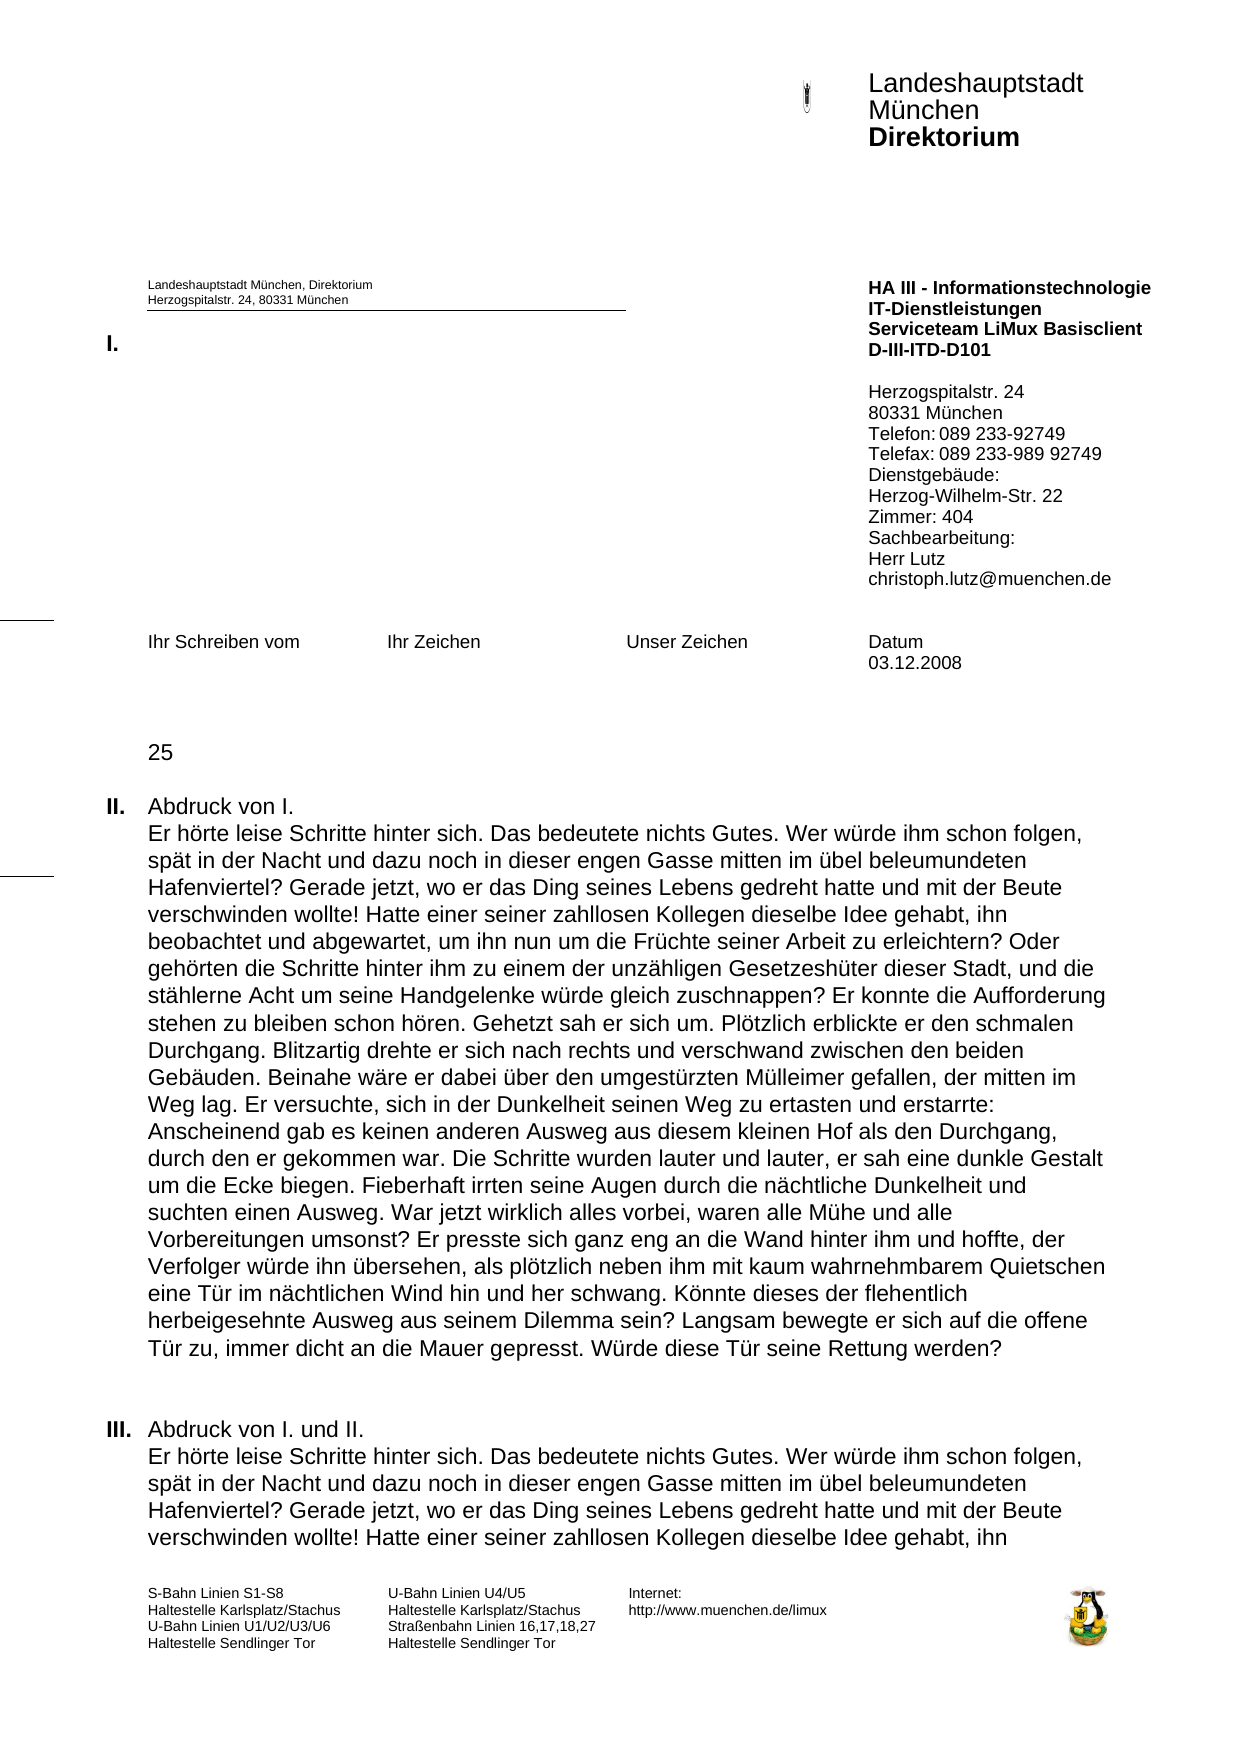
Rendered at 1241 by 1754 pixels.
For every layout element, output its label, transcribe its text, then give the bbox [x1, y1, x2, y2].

table_header S-Bahn Linien S1-S8 Haltestelle Karlsplatz/Stachus U-Bahn Linien U1/U2/U3/U6 Haltestelle Sendlinger Tor [148, 1551, 388, 1652]
text Herzogspitalstr. 24, 80331 München [148, 292, 626, 307]
picture [803, 80, 811, 113]
table_header U-Bahn Linien U4/U5 Haltestelle Karlsplatz/Stachus Straßenbahn Linien 16,17,18,27 Haltestelle Sendlinger Tor [388, 1551, 628, 1652]
text Datum [868, 632, 1108, 653]
text Herzogspitalstr. 24 80331 München Telefon: 089 233-92749 Telefax: 089 233-989 92749 Dienstgebäude: Herzog-Wilhelm-Str. 22 Zimmer: 404 Sachbearbeitung: Herr Lutz christoph.lutz@muenchen.de [868, 382, 1199, 590]
text II. Abdruck von I. [106, 793, 1109, 820]
picture [1063, 1585, 1109, 1647]
text München [868, 98, 1199, 125]
table_header [869, 1551, 1110, 1652]
text Er hörte leise Schritte hinter sich. Das bedeutete nichts Gutes. Wer würde ihm schon folgen, spät in der Nacht und dazu noch in dieser engen Gasse mitten im übel beleumundeten Hafenviertel? Gerade jetzt, wo er das Ding seines Lebens gedreht hatte und mit der Beute verschwinden wollte! Hatte einer seiner zahllosen Kollegen dieselbe Idee gehabt, ihn beobachtet und abgewartet, um ihn nun um die Früchte seiner Arbeit zu erleichtern? Oder gehörten die Schritte hinter ihm zu einem der unzähligen Gesetzeshüter dieser Stadt, und die stählerne Acht um seine Handgelenke würde gleich zuschnappen? Er konnte die Aufforderung stehen zu bleiben schon hören. Gehetzt sah er sich um. Plötzlich erblickte er den schmalen Durchgang. Blitzartig drehte er sich nach rechts und verschwand zwischen den beiden Gebäuden. Beinahe wäre er dabei über den umgestürzten Mülleimer gefallen, der mitten im Weg lag. Er versuchte, sich in der Dunkelheit seinen Weg zu ertasten und erstarrte: Anscheinend gab es keinen anderen Ausweg aus diesem kleinen Hof als den Durchgang, durch den er gekommen war. Die Schritte wurden lauter und lauter, er sah eine dunkle Gestalt um die Ecke biegen. Fieberhaft irrten seine Augen durch die nächtliche Dunkelheit und suchten einen Ausweg. War jetzt wirklich alles vorbei, waren alle Mühe und alle Vorbereitungen umsonst? Er presste sich ganz eng an die Wand hinter ihm und hoffte, der Verfolger würde ihn übersehen, als plötzlich neben ihm mit kaum wahrnehmbarem Quietschen eine Tür im nächtlichen Wind hin und her schwang. Könnte dieses der flehentlich herbeigesehnte Ausweg aus seinem Dilemma sein? Langsam bewegte er sich auf die offene Tür zu, immer dicht an die Mauer gepresst. Würde diese Tür seine Rettung werden? [148, 820, 1109, 1361]
text Ihr Zeichen [387, 632, 593, 653]
text Landeshauptstadt München, Direktorium [148, 277, 626, 292]
table_header Internet: http://www.muenchen.de/limux [628, 1551, 869, 1652]
text Unser Zeichen [626, 632, 833, 653]
text HA III - Informationstechnologie IT-Dienstleistungen Serviceteam LiMux Basisclient [868, 277, 1199, 340]
text 03.12.2008 [868, 653, 1108, 673]
text Direktorium [868, 125, 1199, 152]
text I. [106, 331, 136, 356]
text 25 [148, 738, 1109, 766]
text D-III-ITD-D101 [868, 340, 1199, 361]
text III. Abdruck von I. und II. [106, 1416, 1109, 1443]
text Ihr Schreiben vom [148, 632, 354, 653]
text Er hörte leise Schritte hinter sich. Das bedeutete nichts Gutes. Wer würde ihm schon folgen, spät in der Nacht und dazu noch in dieser engen Gasse mitten im übel beleumundeten Hafenviertel? Gerade jetzt, wo er das Ding seines Lebens gedreht hatte und mit der Beute verschwinden wollte! Hatte einer seiner zahllosen Kollegen dieselbe Idee gehabt, ihn [148, 1443, 1109, 1551]
text Landeshauptstadt [868, 71, 1199, 98]
